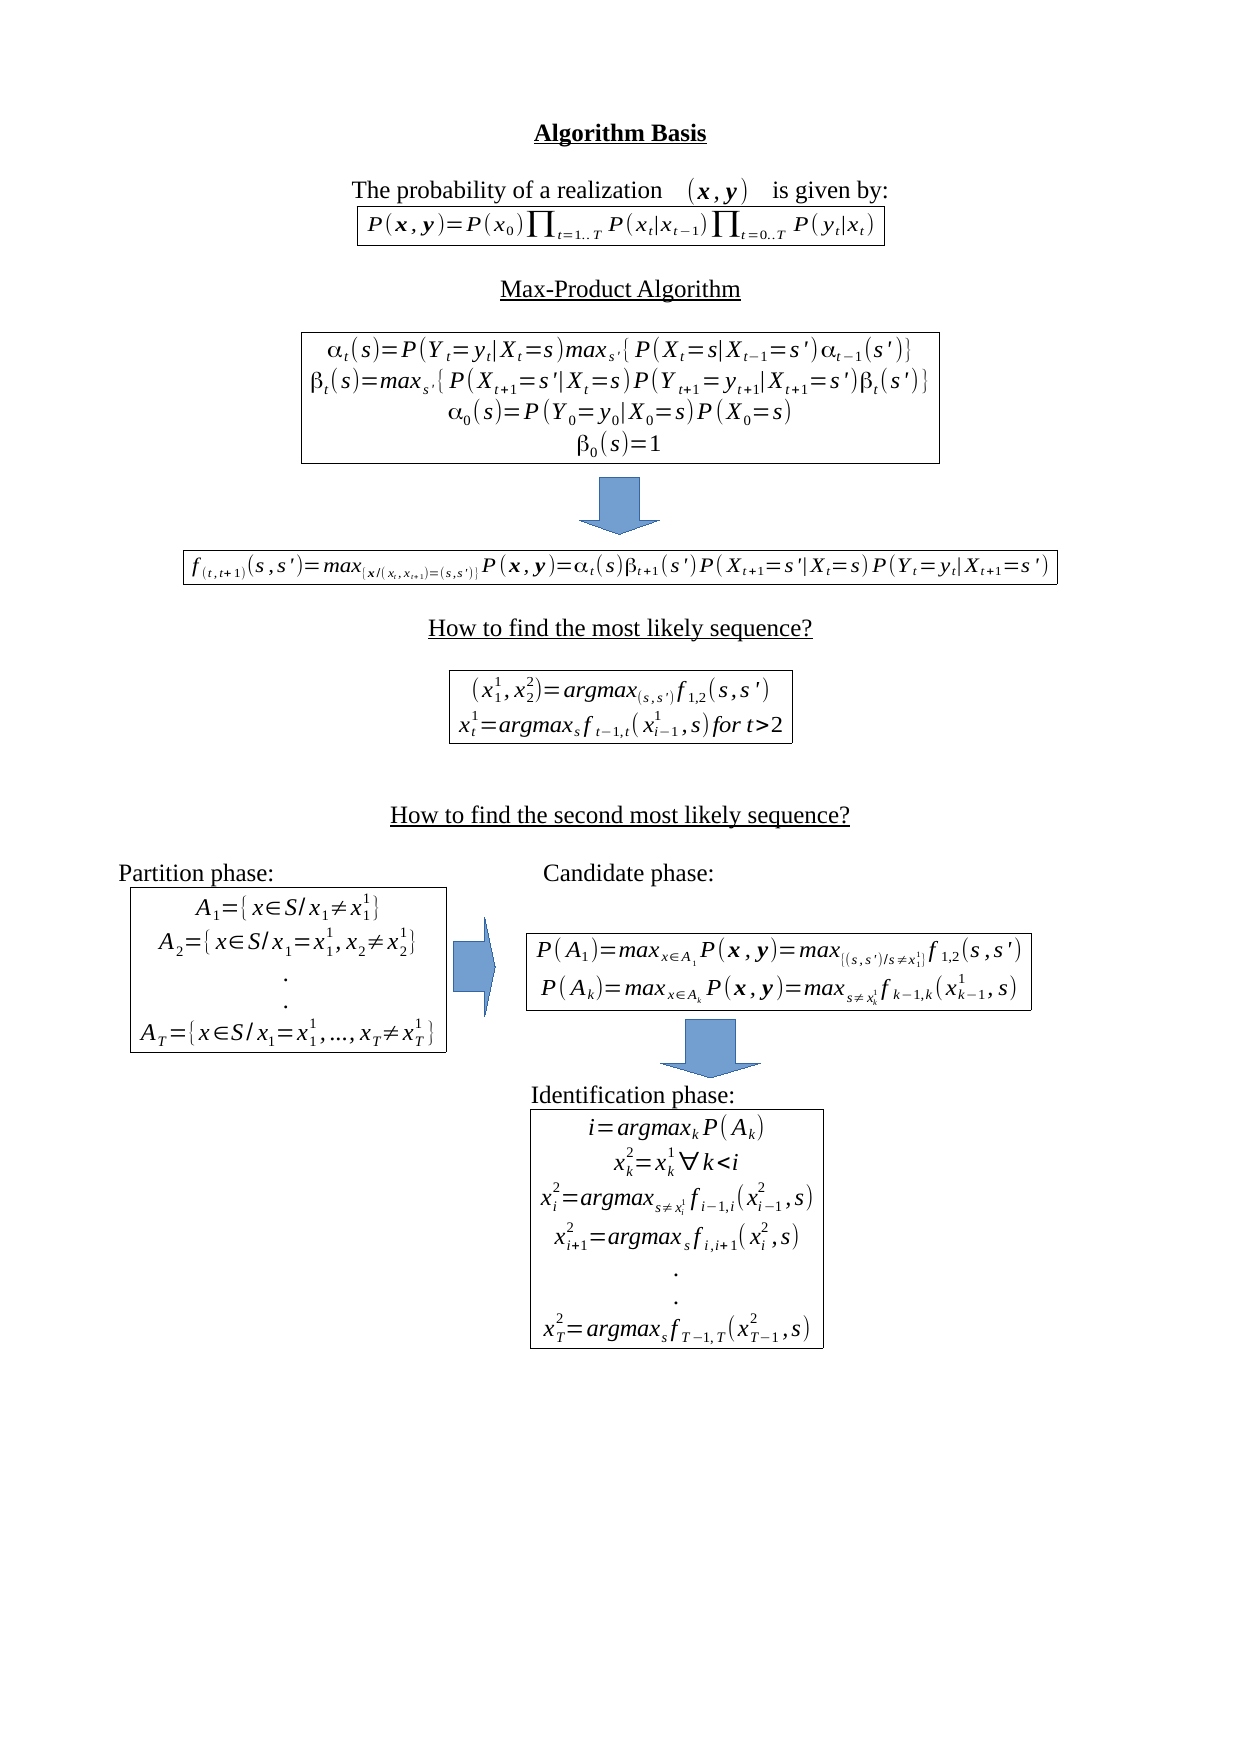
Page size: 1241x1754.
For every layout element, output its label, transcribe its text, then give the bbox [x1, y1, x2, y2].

text How to find the most likely sequence? [118, 613, 1122, 642]
text Identification phase: [118, 1081, 1122, 1109]
text How to find the second most likely sequence? [118, 800, 1122, 829]
text Max-Product Algorithm [118, 274, 1122, 303]
text Algorithm Basis [118, 118, 1122, 147]
text Partition phase: Candidate phase: [118, 858, 1122, 887]
text The probability of a realization is given by: [118, 176, 1122, 206]
